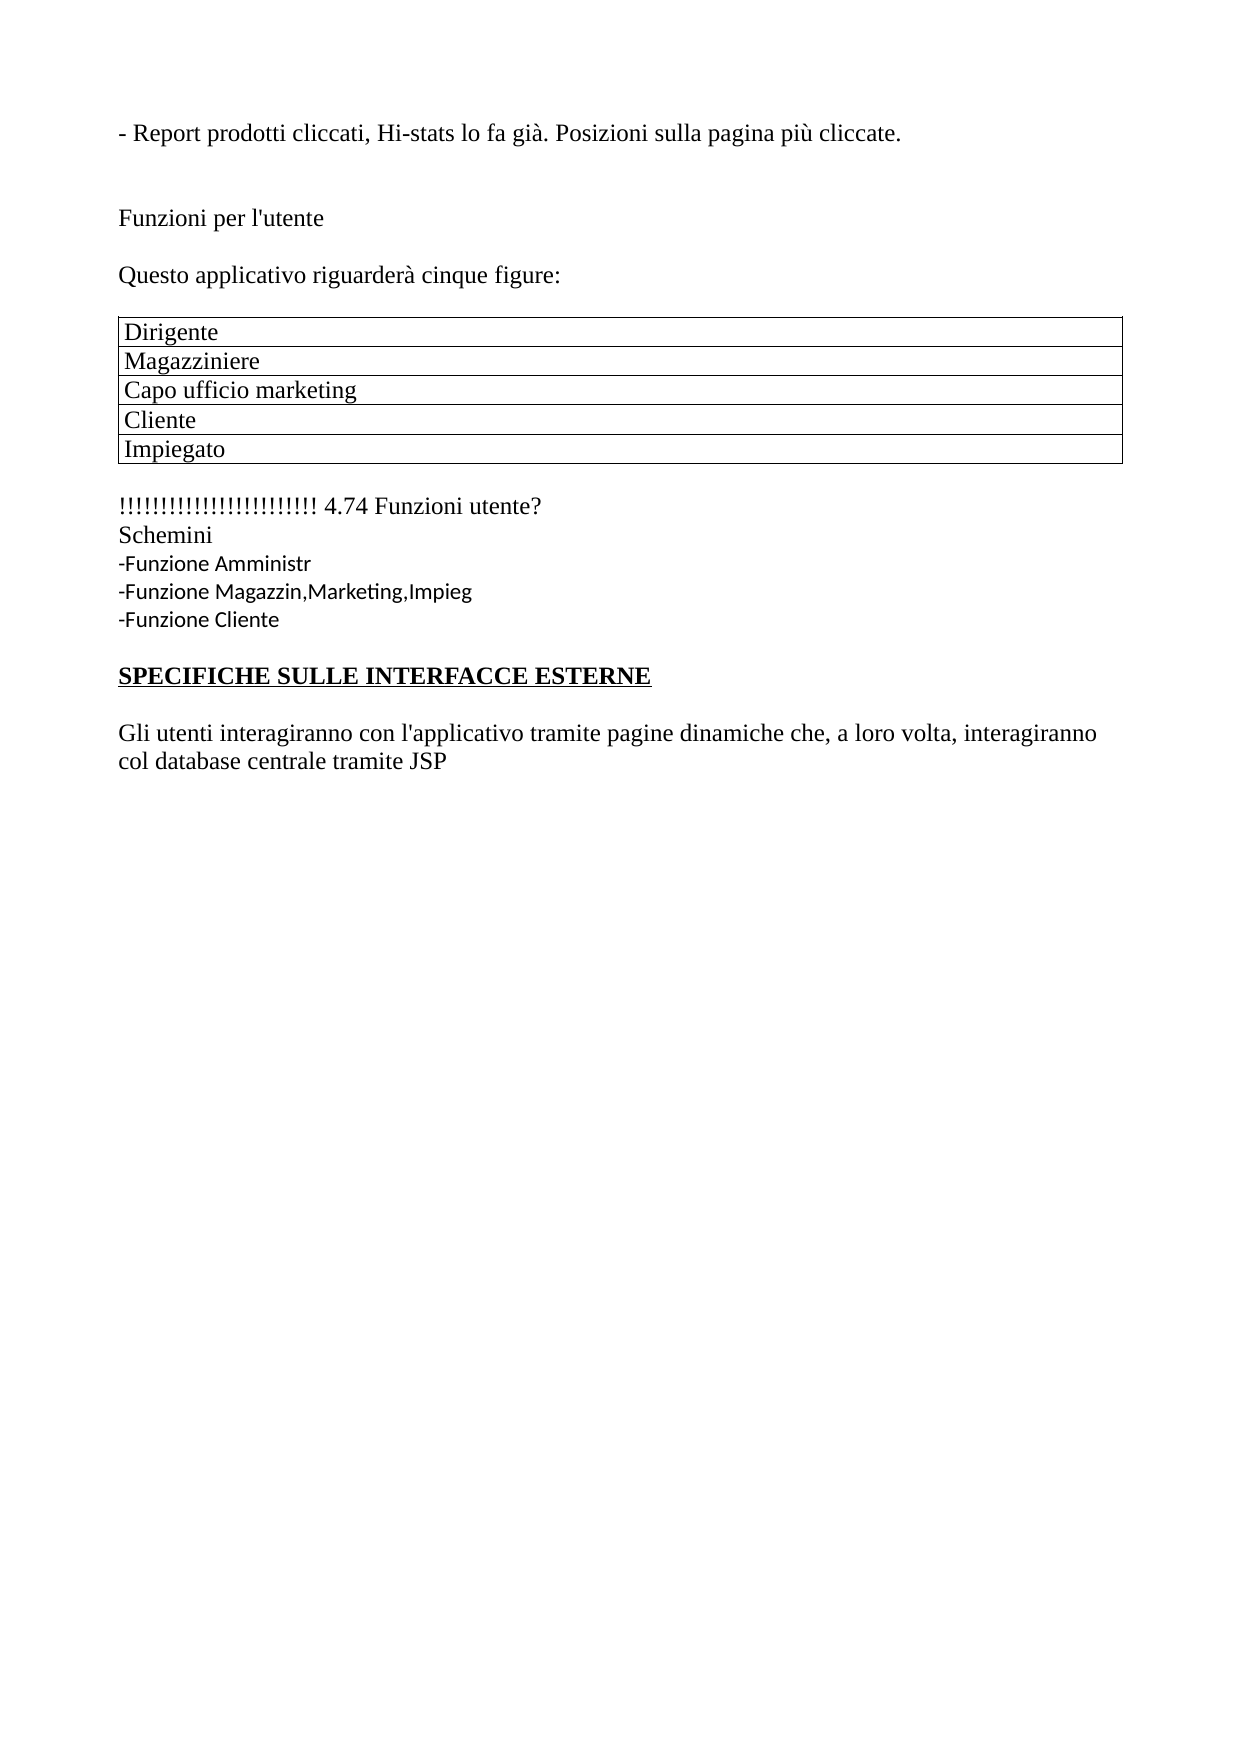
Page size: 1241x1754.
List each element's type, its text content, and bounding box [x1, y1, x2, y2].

text - Report prodotti cliccati, Hi-stats lo fa già. Posizioni sulla pagina più cliccate. [118, 118, 1122, 147]
table_cell Capo ufficio marketing [119, 376, 1122, 404]
text -Funzione Cliente [118, 605, 1122, 633]
text Questo applicativo riguarderà cinque figure: [118, 260, 1122, 288]
table_header Dirigente [119, 318, 1122, 346]
table_cell Magazziniere [119, 347, 1122, 375]
text SPECIFICHE SULLE INTERFACCE ESTERNE [118, 661, 1122, 690]
table_cell Cliente [119, 405, 1122, 433]
text Gli utenti interagiranno con l'applicativo tramite pagine dinamiche che, a loro volta, interagiranno col database centrale tramite JSP [118, 718, 1122, 775]
text -Funzione Amministr [118, 549, 1122, 577]
text Funzioni per l'utente [118, 203, 1122, 232]
text Schemini [118, 520, 1122, 549]
table_cell Impiegato [119, 435, 1122, 463]
text -Funzione Magazzin,Marketing,Impieg [118, 577, 1122, 605]
text !!!!!!!!!!!!!!!!!!!!!!!! 4.74 Funzioni utente? [118, 491, 1122, 520]
